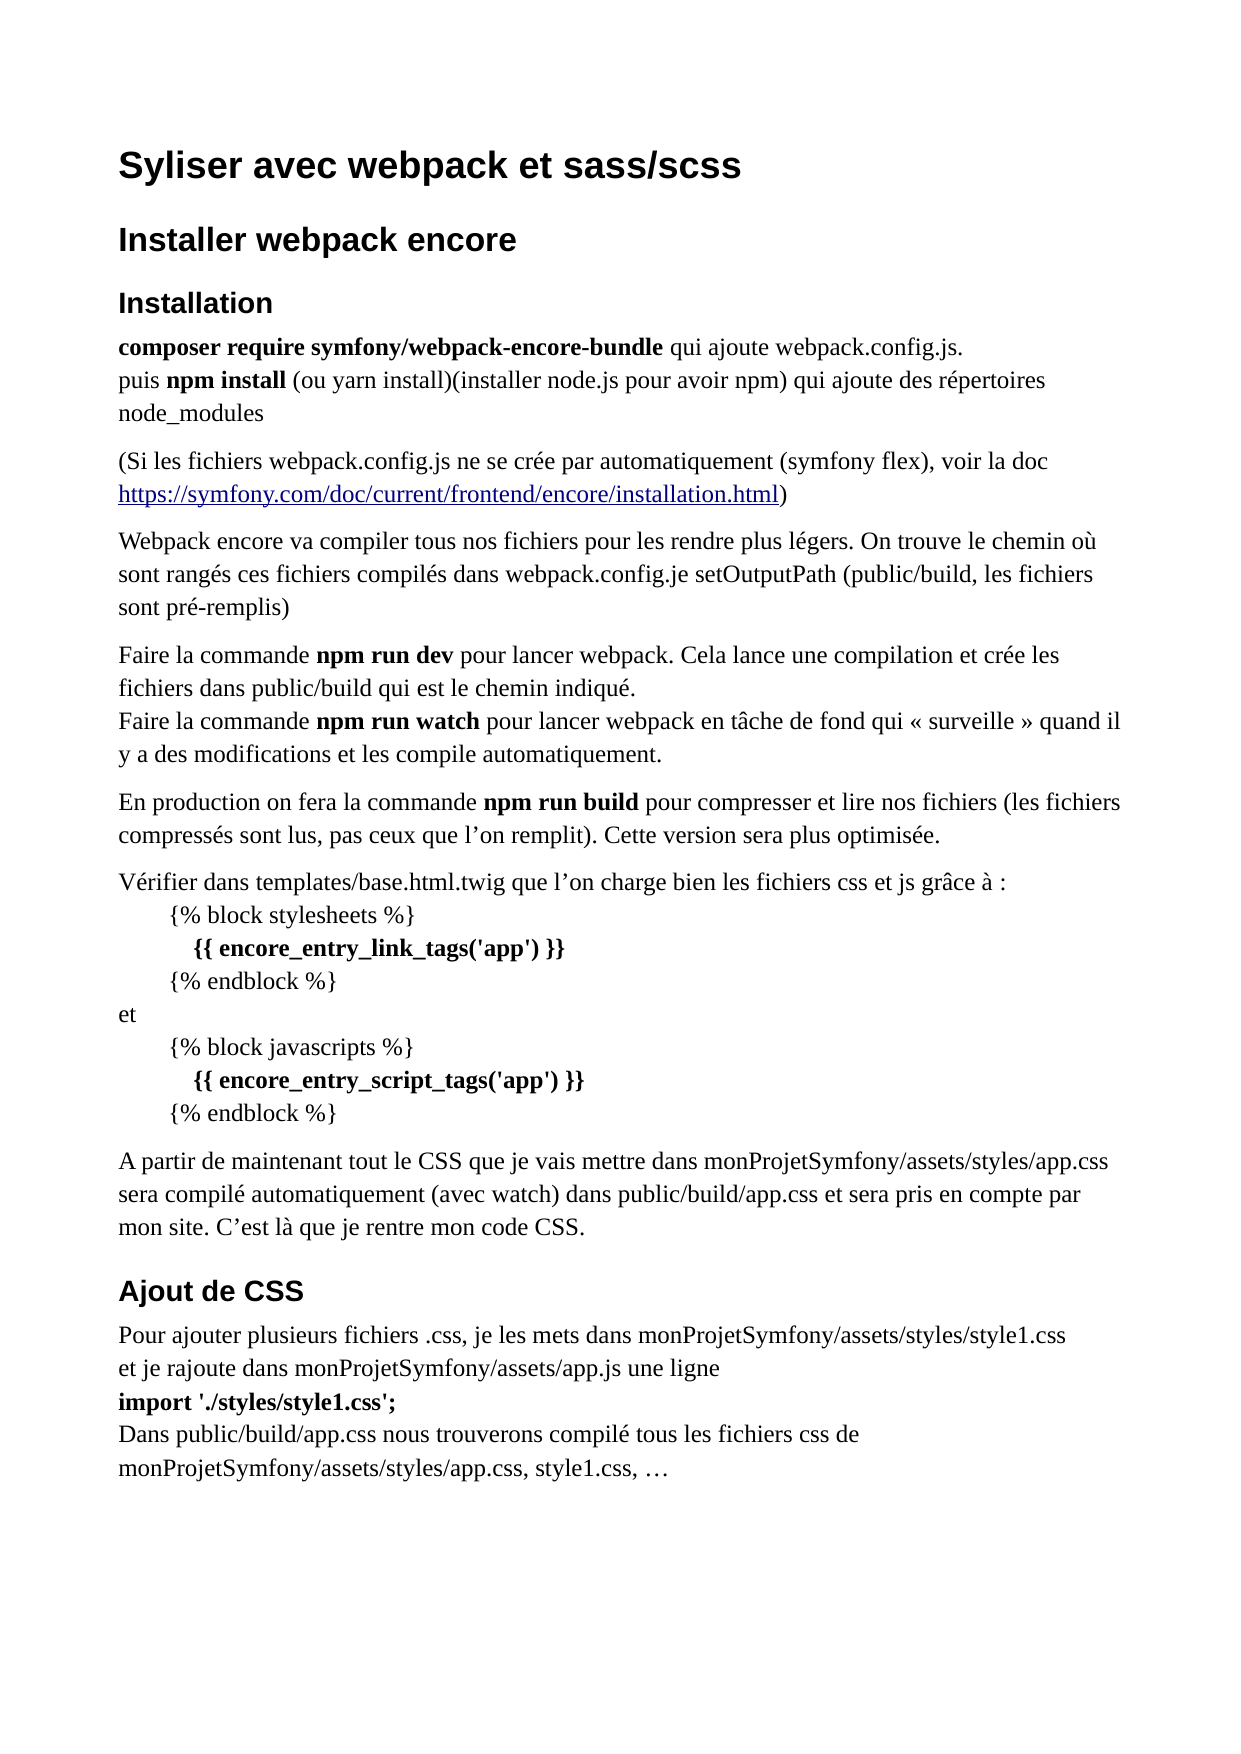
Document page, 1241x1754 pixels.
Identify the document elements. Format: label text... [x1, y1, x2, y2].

text Faire la commande npm run dev pour lancer webpack. Cela lance une compilation et crée les fichiers dans public/build qui est le chemin indiqué. Faire la commande npm run watch pour lancer webpack en tâche de fond qui « surveille » quand il y a des modifications et les compile automatiquement. [118, 640, 1122, 768]
text En production on fera la commande npm run build pour compresser et lire nos fichiers (les fichiers compressés sont lus, pas ceux que l’on remplit). Cette version sera plus optimisée. [118, 787, 1122, 848]
subtitle Ajout de CSS [118, 1274, 1122, 1308]
text Webpack encore va compiler tous nos fichiers pour les rendre plus légers. On trouve le chemin où sont rangés ces fichiers compilés dans webpack.config.je setOutputPath (public/build, les fichiers sont pré-remplis) [118, 526, 1122, 621]
text composer require symfony/webpack-encore-bundle qui ajoute webpack.config.js. puis npm install (ou yarn install)(installer node.js pour avoir npm) qui ajoute des répertoires node_modules [118, 332, 1122, 427]
text A partir de maintenant tout le CSS que je vais mettre dans monProjetSymfony/assets/styles/app.css sera compilé automatiquement (avec watch) dans public/build/app.css et sera pris en compte par mon site. C’est là que je rentre mon code CSS. [118, 1146, 1122, 1241]
subtitle Installation [118, 286, 1122, 319]
text (Si les fichiers webpack.config.js ne se crée par automatiquement (symfony flex), voir la doc https://symfony.com/doc/current/frontend/encore/installation.html) [118, 446, 1122, 507]
text Pour ajouter plusieurs fichiers .css, je les mets dans monProjetSymfony/assets/styles/style1.css et je rajoute dans monProjetSymfony/assets/app.js une ligne import './styles/style1.css'; Dans public/build/app.css nous trouverons compilé tous les fichiers css de monProjetSymfony/assets/styles/app.css, style1.css, … [118, 1321, 1122, 1481]
subtitle Syliser avec webpack et sass/scss [118, 143, 1122, 187]
subtitle Installer webpack encore [118, 220, 1122, 259]
text Vérifier dans templates/base.html.twig que l’on charge bien les fichiers css et js grâce à : {% block stylesheets %} {{ encore_entry_link_tags('app') }} {% endblock %} et {% block javascripts %} {{ encore_entry_script_tags('app') }} {% endblock %} [118, 867, 1122, 1127]
